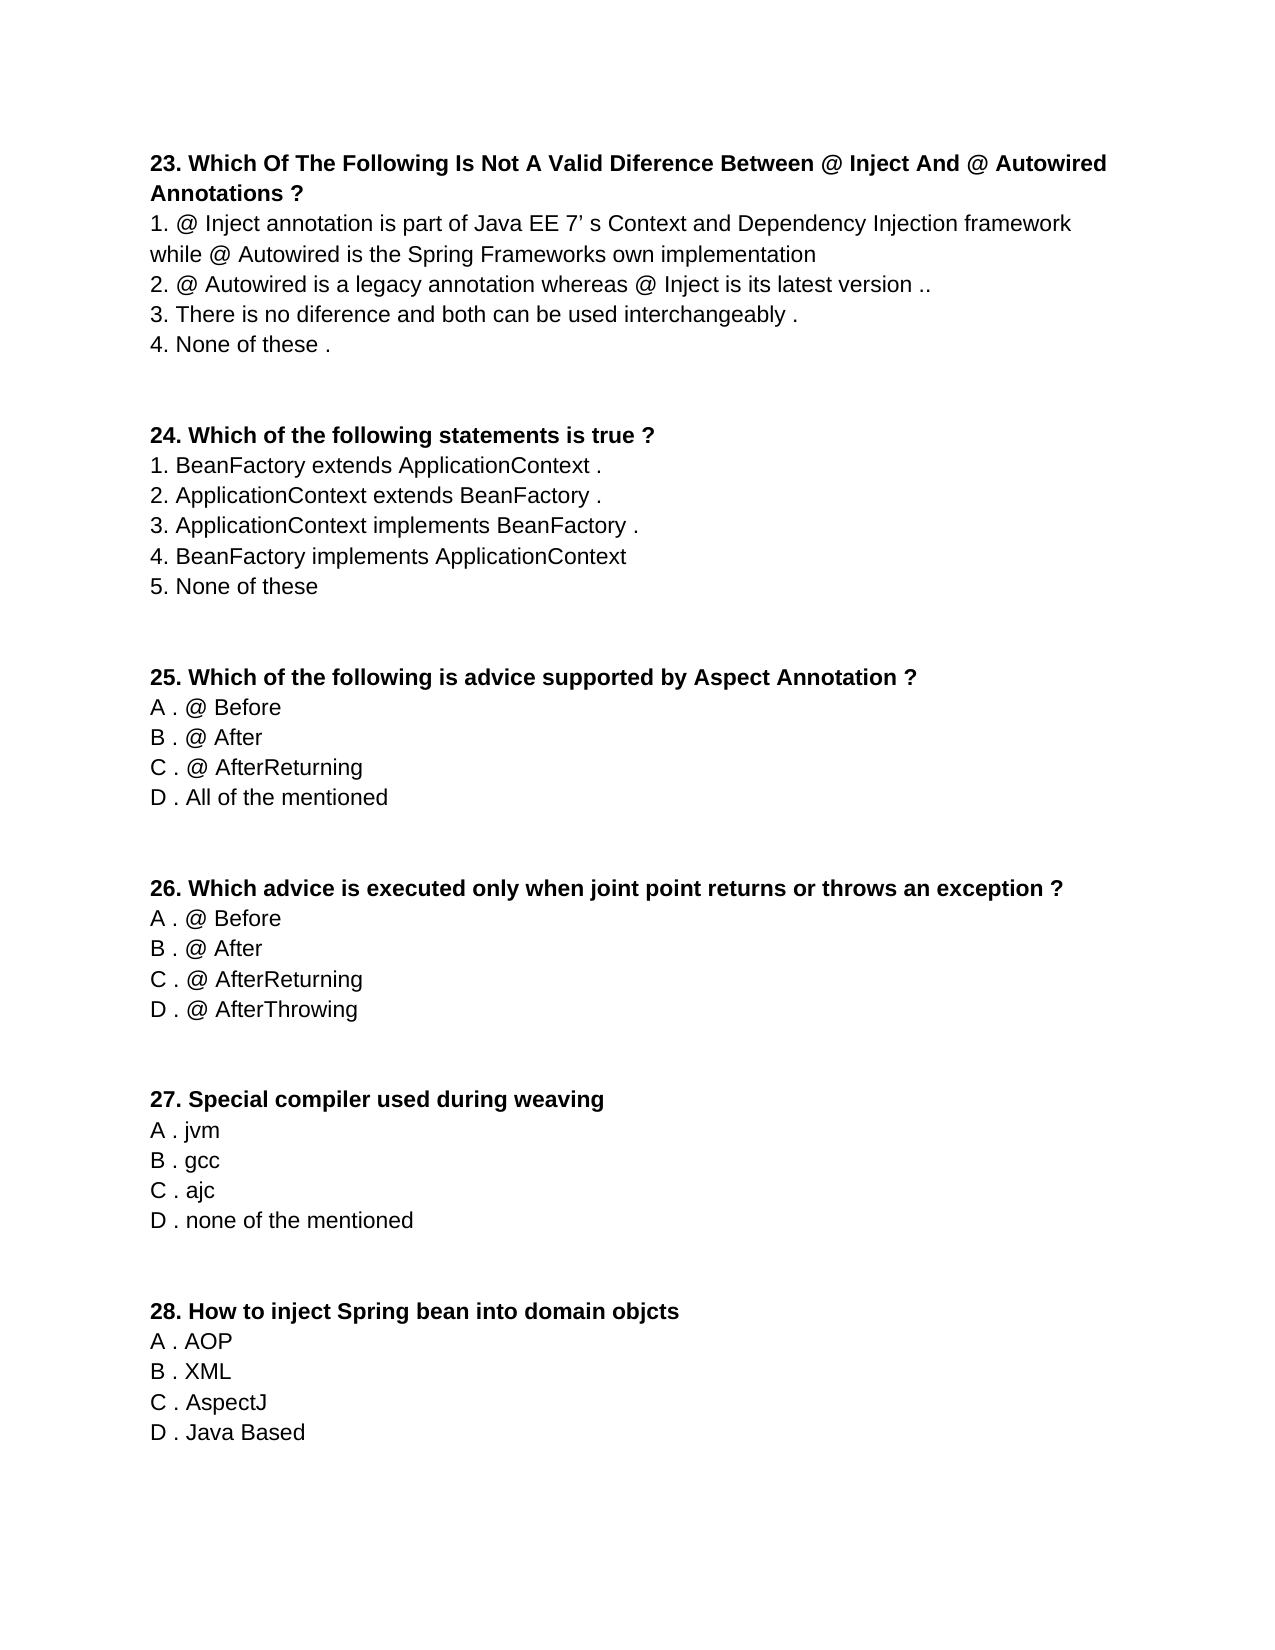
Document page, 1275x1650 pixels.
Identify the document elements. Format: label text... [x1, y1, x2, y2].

text 4. None of these . [150, 331, 1125, 358]
text B . gcc [150, 1147, 1125, 1173]
text B . XML [150, 1358, 1125, 1385]
text C . @ AfterReturning [150, 966, 1125, 992]
text A . AOP [150, 1328, 1125, 1354]
text D . All of the mentioned [150, 784, 1125, 811]
text 4. BeanFactory implements ApplicationContext [150, 543, 1125, 569]
text 2. @ Autowired is a legacy annotation whereas @ Inject is its latest version .. [150, 271, 1125, 297]
text C . AspectJ [150, 1388, 1125, 1415]
text A . @ Before [150, 905, 1125, 932]
text while @ Autowired is the Spring Frameworks own implementation [150, 241, 1125, 267]
text D . Java Based [150, 1419, 1125, 1445]
text D . none of the mentioned [150, 1207, 1125, 1234]
text 3. There is no diference and both can be used interchangeably . [150, 301, 1125, 327]
text 23. Which Of The Following Is Not A Valid Diference Between @ Inject And @ Autowired [150, 150, 1125, 176]
text 1. @ Inject annotation is part of Java EE 7’ s Context and Dependency Injection framework [150, 210, 1125, 237]
text C . @ AfterReturning [150, 754, 1125, 781]
text A . jvm [150, 1117, 1125, 1143]
text 1. BeanFactory extends ApplicationContext . [150, 452, 1125, 478]
text 27. Special compiler used during weaving [150, 1086, 1125, 1113]
text 28. How to inject Spring bean into domain objcts [150, 1298, 1125, 1324]
text 26. Which advice is executed only when joint point returns or throws an exception ? [150, 875, 1125, 901]
text A . @ Before [150, 694, 1125, 720]
text D . @ AfterThrowing [150, 996, 1125, 1022]
text B . @ After [150, 935, 1125, 962]
text 3. ApplicationContext implements BeanFactory . [150, 512, 1125, 539]
text 25. Which of the following is advice supported by Aspect Annotation ? [150, 663, 1125, 690]
text B . @ After [150, 724, 1125, 750]
text C . ajc [150, 1177, 1125, 1203]
text Annotations ? [150, 180, 1125, 207]
text 5. None of these [150, 573, 1125, 599]
text 24. Which of the following statements is true ? [150, 422, 1125, 448]
text 2. ApplicationContext extends BeanFactory . [150, 482, 1125, 509]
